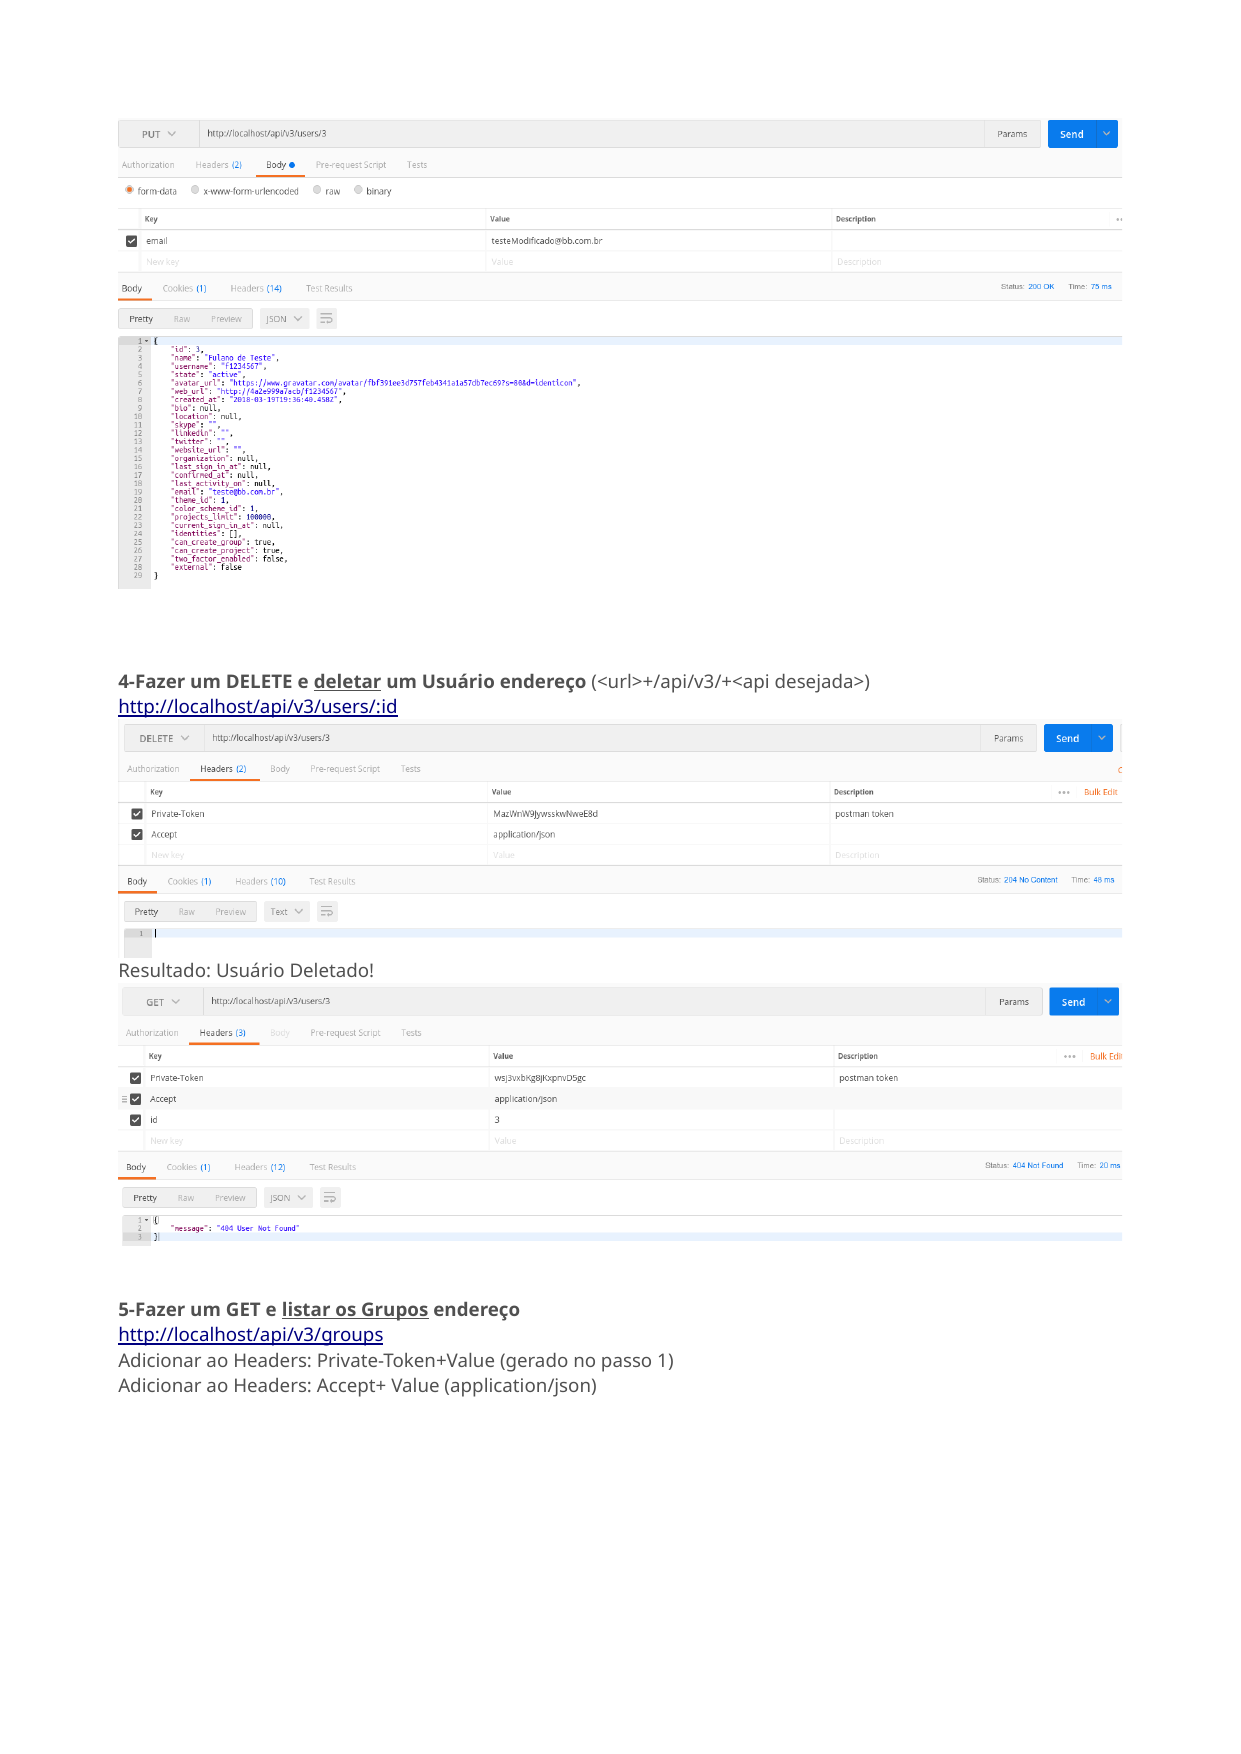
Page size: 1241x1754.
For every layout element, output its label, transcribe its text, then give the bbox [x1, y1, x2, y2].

text Adicionar ao Headers: Private-Token+Value (gerado no passo 1) [118, 1347, 1122, 1373]
picture [118, 118, 1123, 589]
picture [118, 719, 1123, 958]
picture [118, 983, 1123, 1246]
text 4-Fazer um DELETE e deletar um Usuário endereço (<url>+/api/v3/+<api desejada>) [118, 668, 1122, 694]
text http://localhost/api/v3/groups [118, 1322, 1122, 1347]
text Resultado: Usuário Deletado! [118, 958, 1122, 983]
text http://localhost/api/v3/users/:id [118, 694, 1122, 719]
text Adicionar ao Headers: Accept+ Value (application/json) [118, 1373, 1122, 1398]
text 5-Fazer um GET e listar os Grupos endereço [118, 1296, 1122, 1322]
